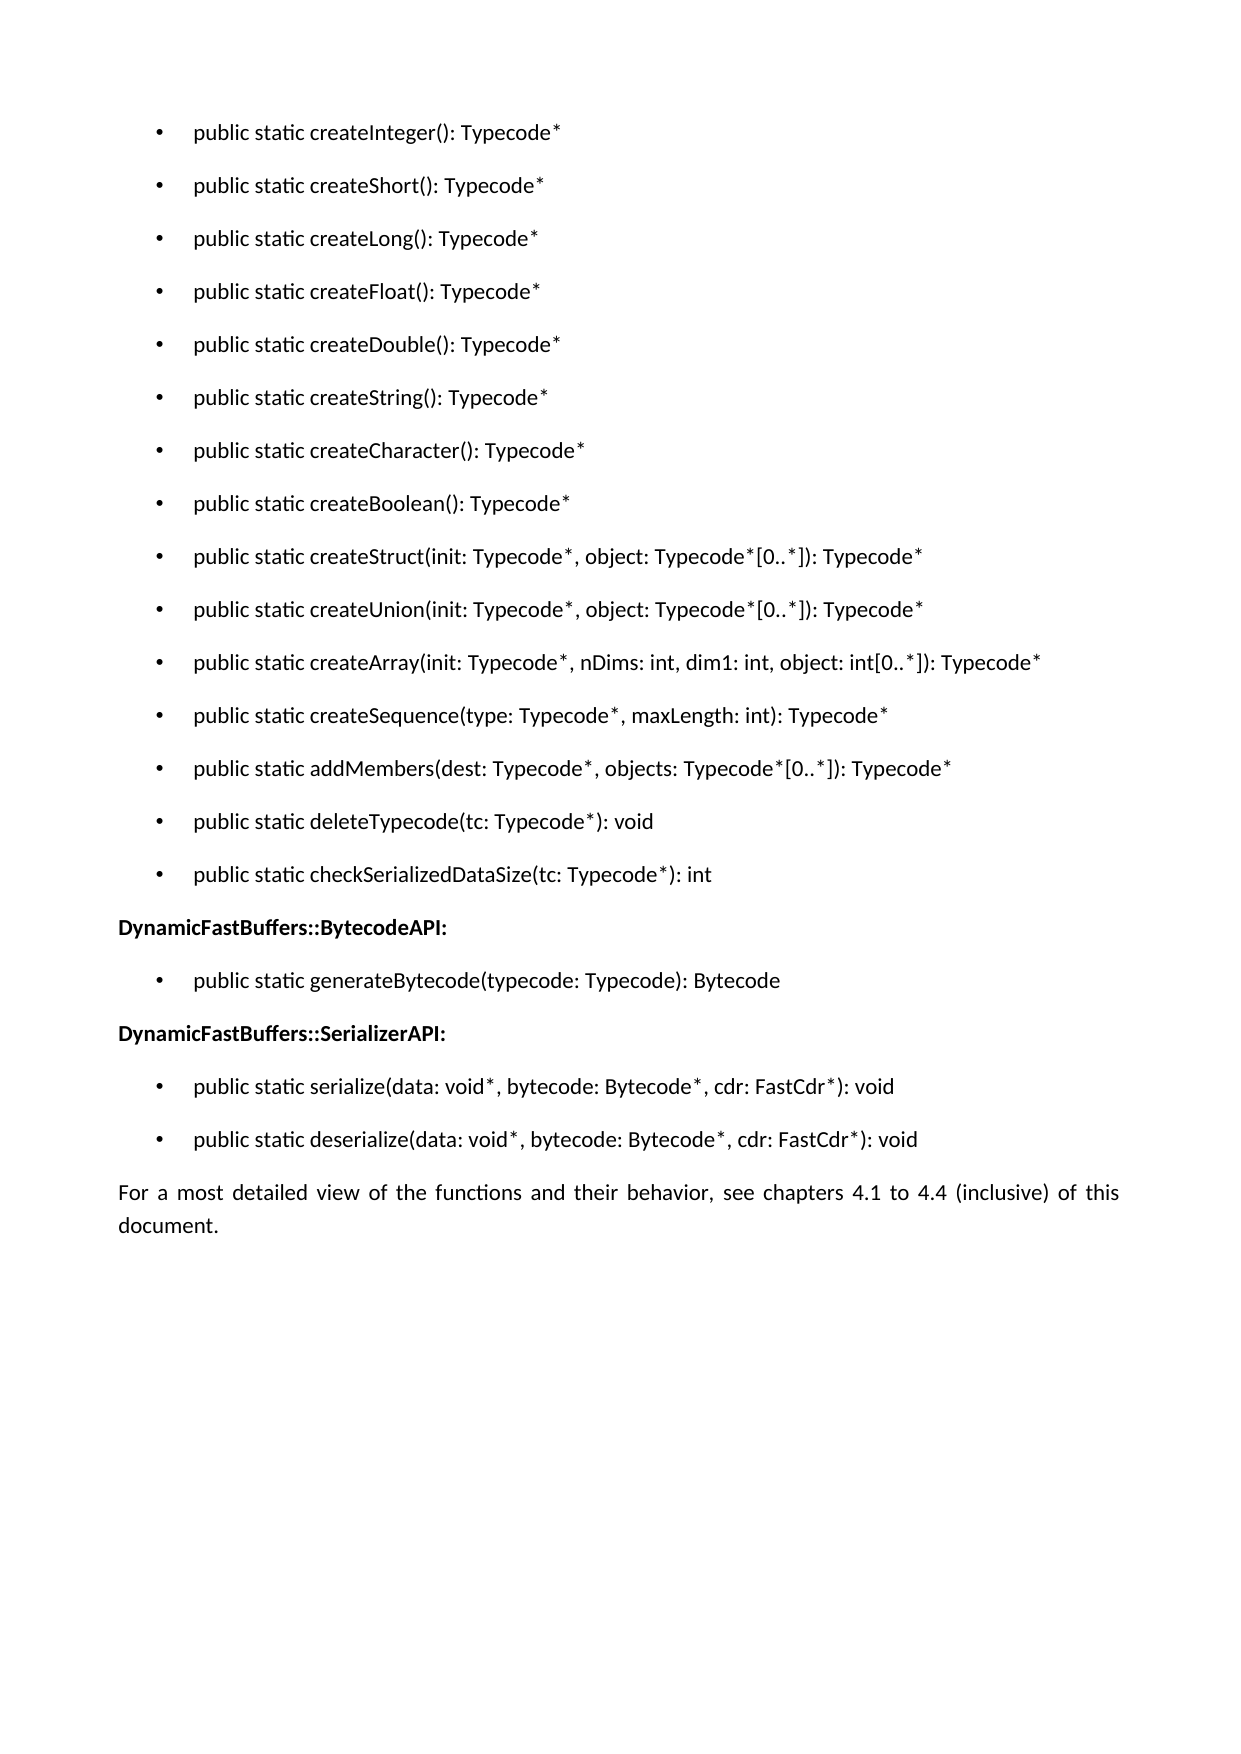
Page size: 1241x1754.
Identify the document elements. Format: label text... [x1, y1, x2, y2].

list public static checkSerializedDataSize(tc: Typecode*): int [156, 860, 1122, 888]
text DynamicFastBuffers::SerializerAPI: [118, 1019, 1122, 1047]
list public static createSequence(type: Typecode*, maxLength: int): Typecode* [156, 701, 1122, 729]
list public static createArray(init: Typecode*, nDims: int, dim1: int, object: int[0..*]): Typecode* [156, 648, 1122, 676]
list public static generateBytecode(typecode: Typecode): Bytecode [156, 966, 1122, 994]
list public static createLong(): Typecode* [156, 224, 1122, 252]
text For a most detailed view of the functions and their behavior, see chapters 4.1 to 4.4 (inclusive) of this document. [118, 1178, 1122, 1239]
list public static deserialize(data: void*, bytecode: Bytecode*, cdr: FastCdr*): void [156, 1126, 1122, 1153]
list public static createCharacter(): Typecode* [156, 436, 1122, 464]
list public static createStruct(init: Typecode*, object: Typecode*[0..*]): Typecode* [156, 542, 1122, 570]
list public static serialize(data: void*, bytecode: Bytecode*, cdr: FastCdr*): void [156, 1072, 1122, 1101]
list public static createShort(): Typecode* [156, 171, 1122, 199]
list public static createString(): Typecode* [156, 383, 1122, 411]
list public static createDouble(): Typecode* [156, 330, 1122, 358]
list public static addMembers(dest: Typecode*, objects: Typecode*[0..*]): Typecode* [156, 754, 1122, 782]
list public static createInteger(): Typecode* [156, 118, 1122, 146]
list public static createBoolean(): Typecode* [156, 489, 1122, 517]
text DynamicFastBuffers::BytecodeAPI: [118, 913, 1122, 941]
list public static createFloat(): Typecode* [156, 277, 1122, 305]
list public static createUnion(init: Typecode*, object: Typecode*[0..*]): Typecode* [156, 595, 1122, 623]
